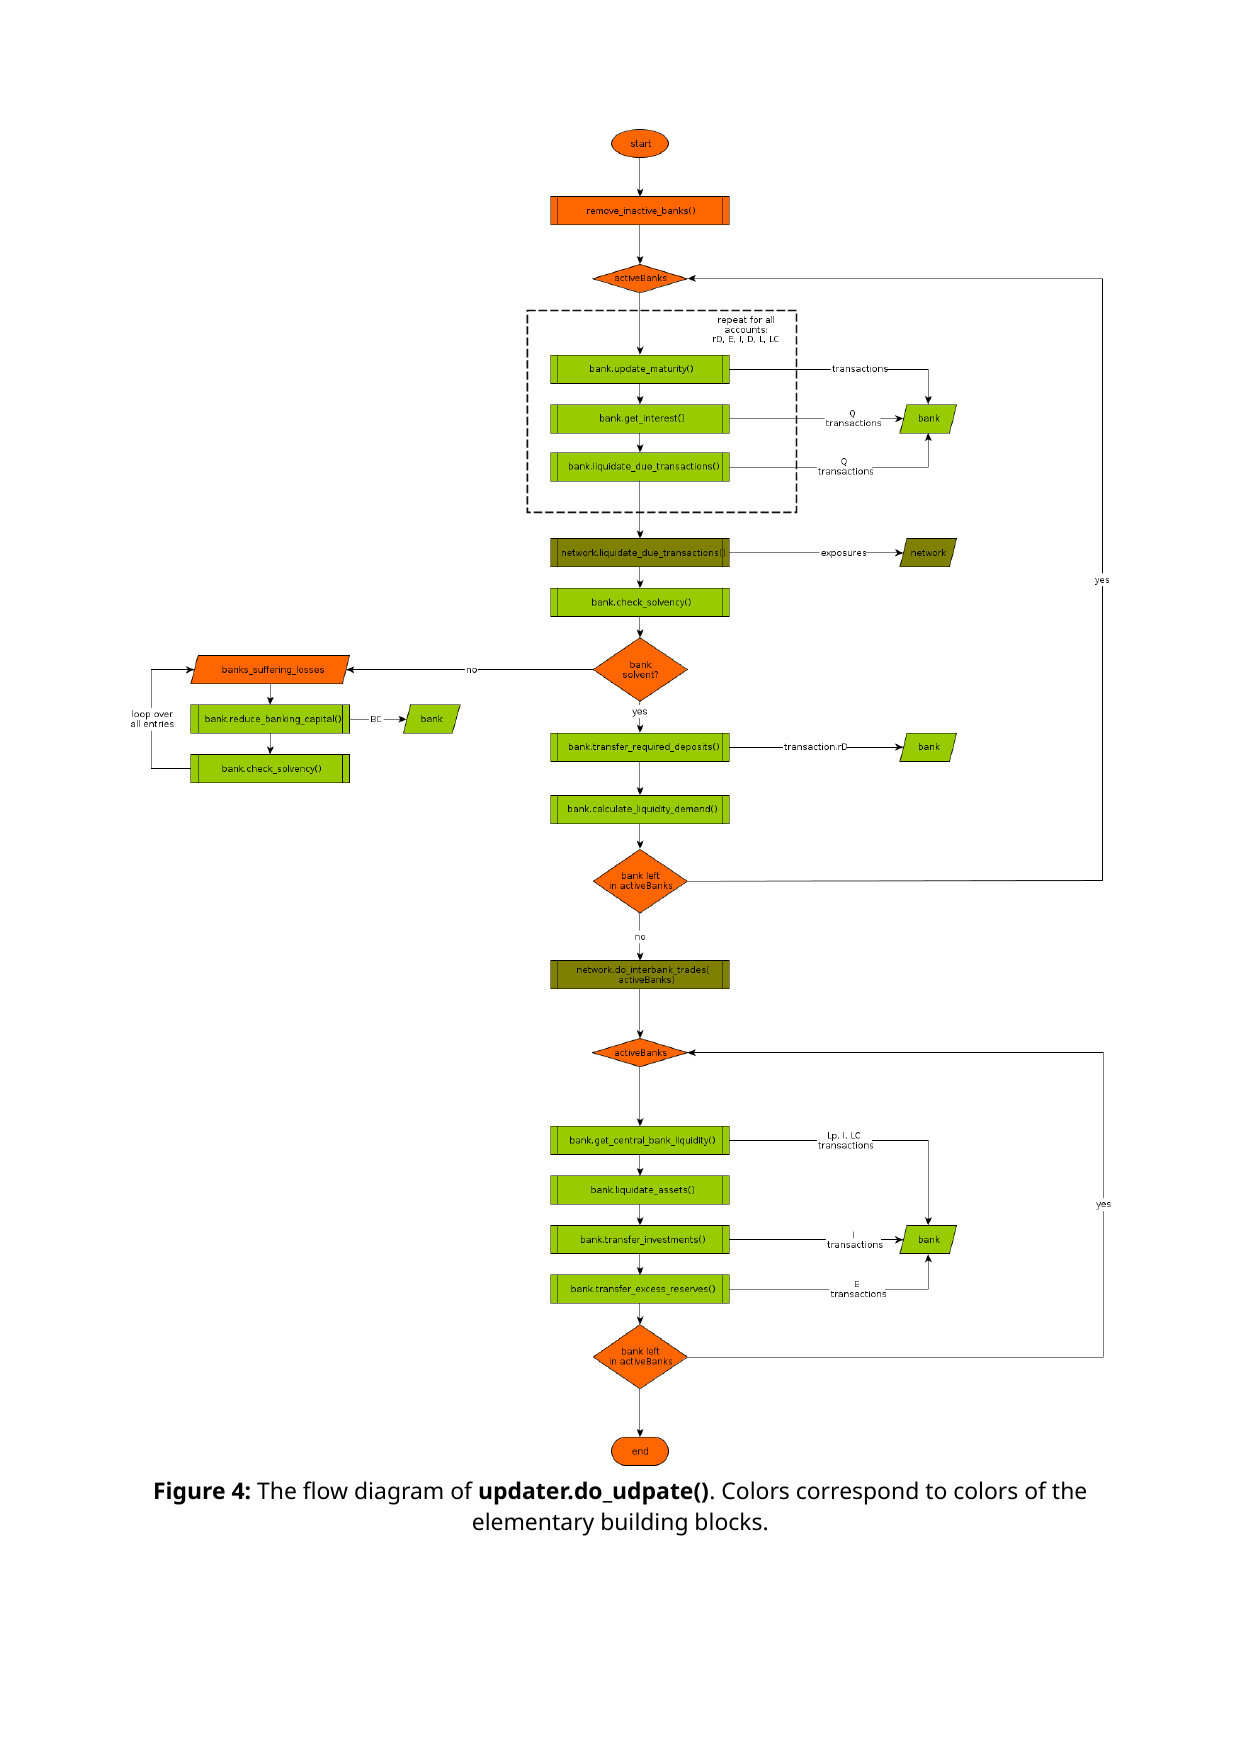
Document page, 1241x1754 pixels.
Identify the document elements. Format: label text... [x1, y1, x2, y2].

picture [118, 118, 1123, 1476]
text Figure 4: The flow diagram of updater.do_udpate(). Colors correspond to colors of the elementary building blocks. [118, 1476, 1122, 1538]
